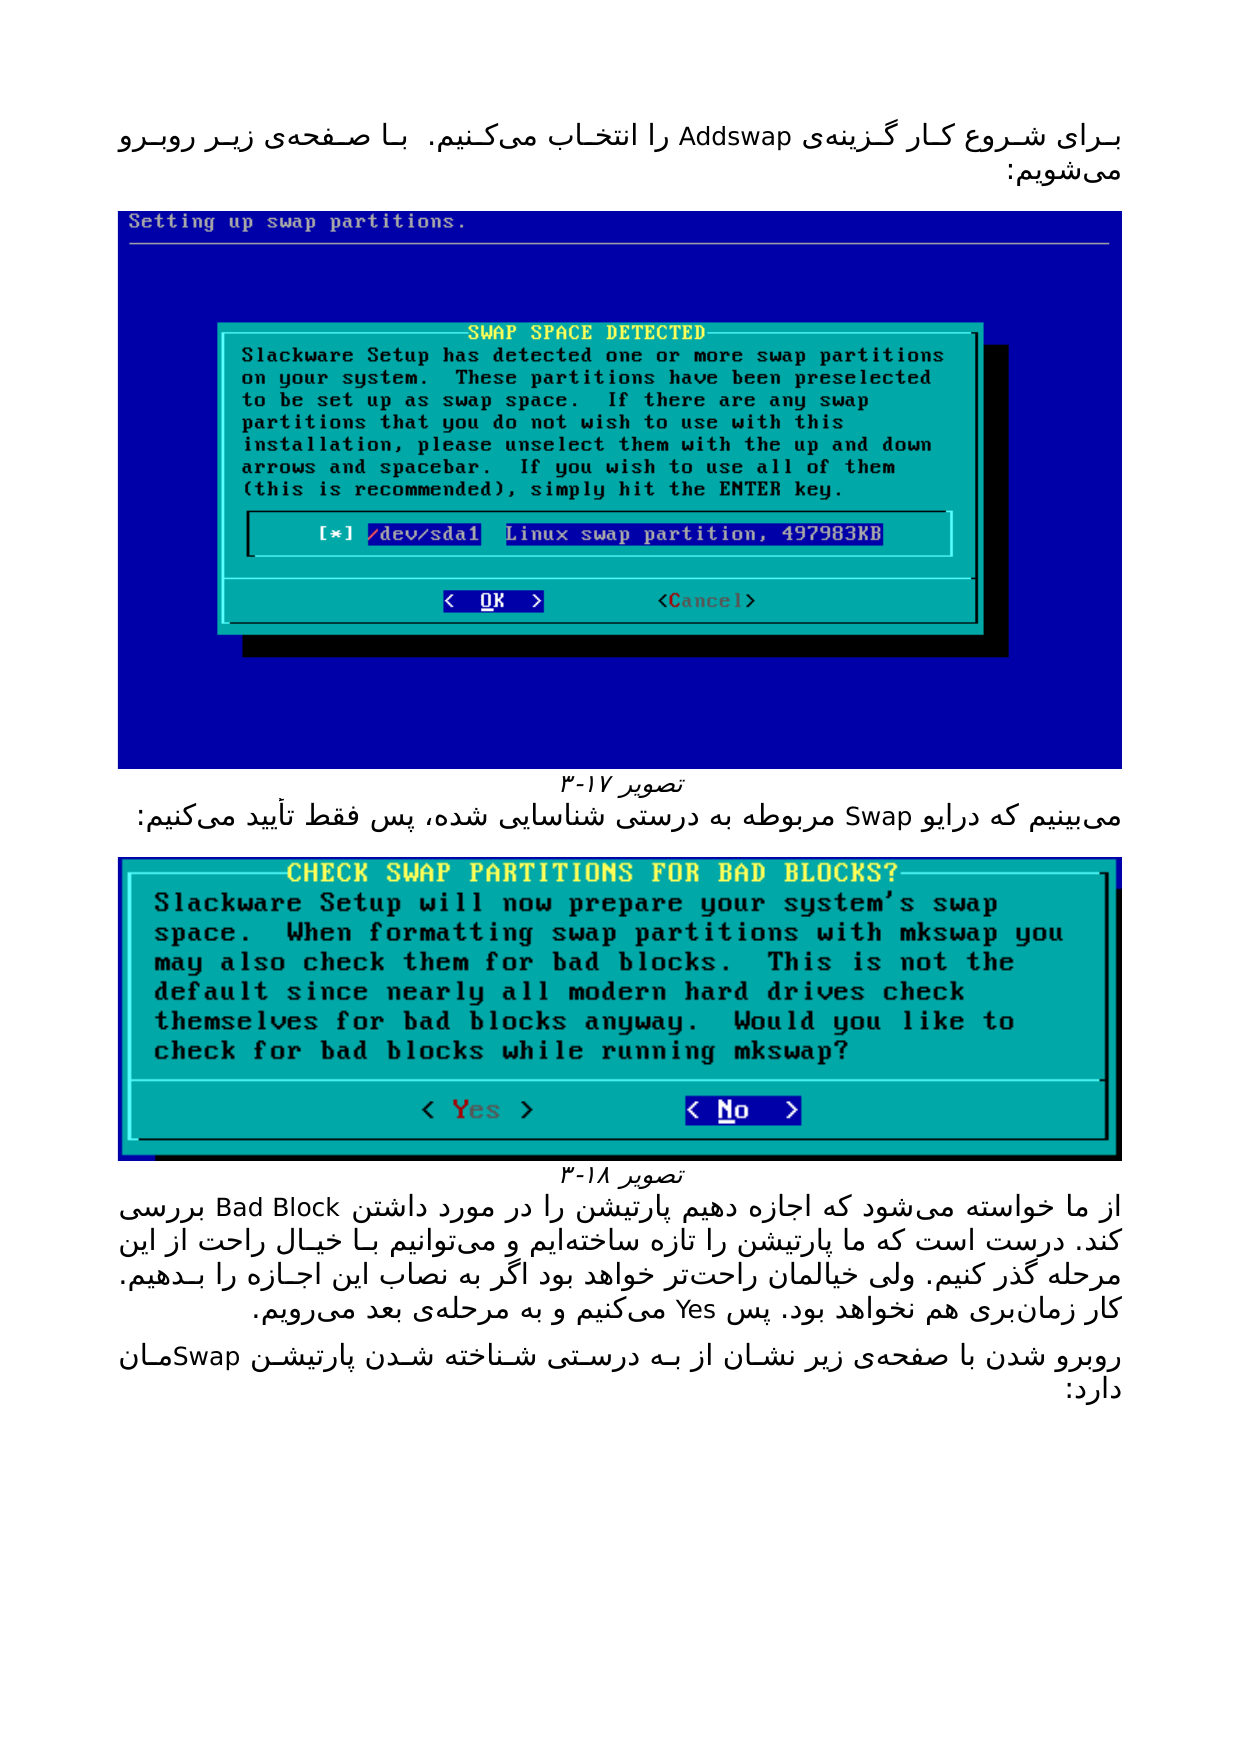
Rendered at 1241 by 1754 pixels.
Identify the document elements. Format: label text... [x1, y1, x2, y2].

text از ما خواسته می‌شود که اجازه دهیم پارتیشن را در مورد داشتن Bad Block بررسی کند‌. درست است که ما پارتیشن را تازه ساخته‌ایم و می‌توانیم با خیال راحت از این مرحله گذر کنیم‌. ولی خیالمان راحت‌تر خواهد بود اگر به نصاب این اجازه را بدهیم‌. کار زمان‌بری هم نخواهد بود‌. پس Yes می‌کنیم و به مرحله‌ی بعد می‌رویم‌. [118, 1189, 1122, 1325]
text می‌بینیم که درایو Swap مربوطه به درستی شناسایی شده‌، پس فقط تأیید می‌کنیم‌: [118, 798, 1122, 832]
text [118, 198, 1122, 211]
text تصویر ۱۷-۳ [118, 769, 1122, 798]
text روبرو شدن با صفحه‌ی زیر نشان از به درستی شناخته شدن پارتیشن Swap‌مان دارد‌: [118, 1338, 1122, 1406]
picture [117, 857, 1122, 1161]
text برای شروع کار گزینه‌ی Addswap را انتخاب می‌کنیم‌. با صفحه‌ی زیر روبرو می‌شویم‌: [118, 118, 1122, 186]
text تصویر ۱۸-۳ [118, 1161, 1122, 1189]
text [118, 844, 1122, 857]
picture [117, 211, 1122, 769]
